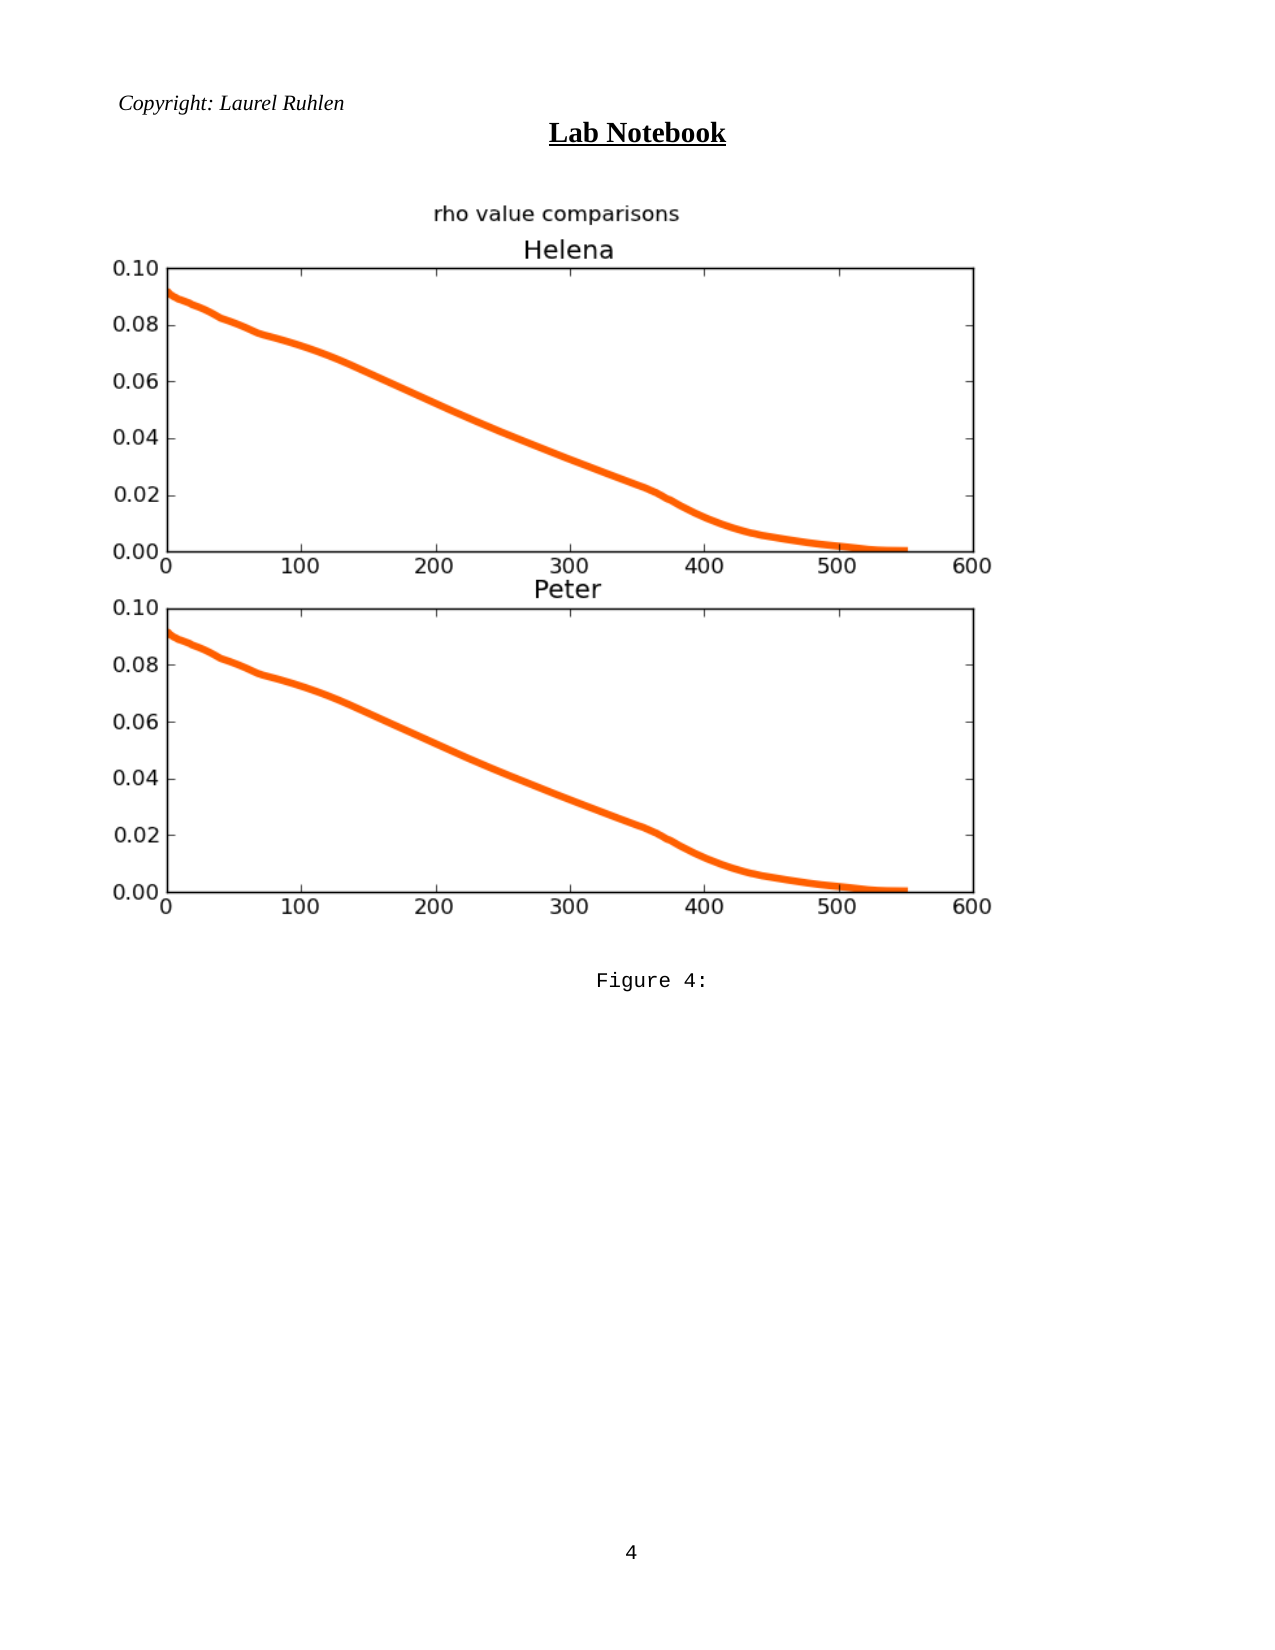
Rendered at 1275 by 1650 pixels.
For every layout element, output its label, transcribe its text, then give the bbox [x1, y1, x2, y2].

picture [37, 190, 1077, 970]
text Figure 4: [37, 191, 1237, 993]
